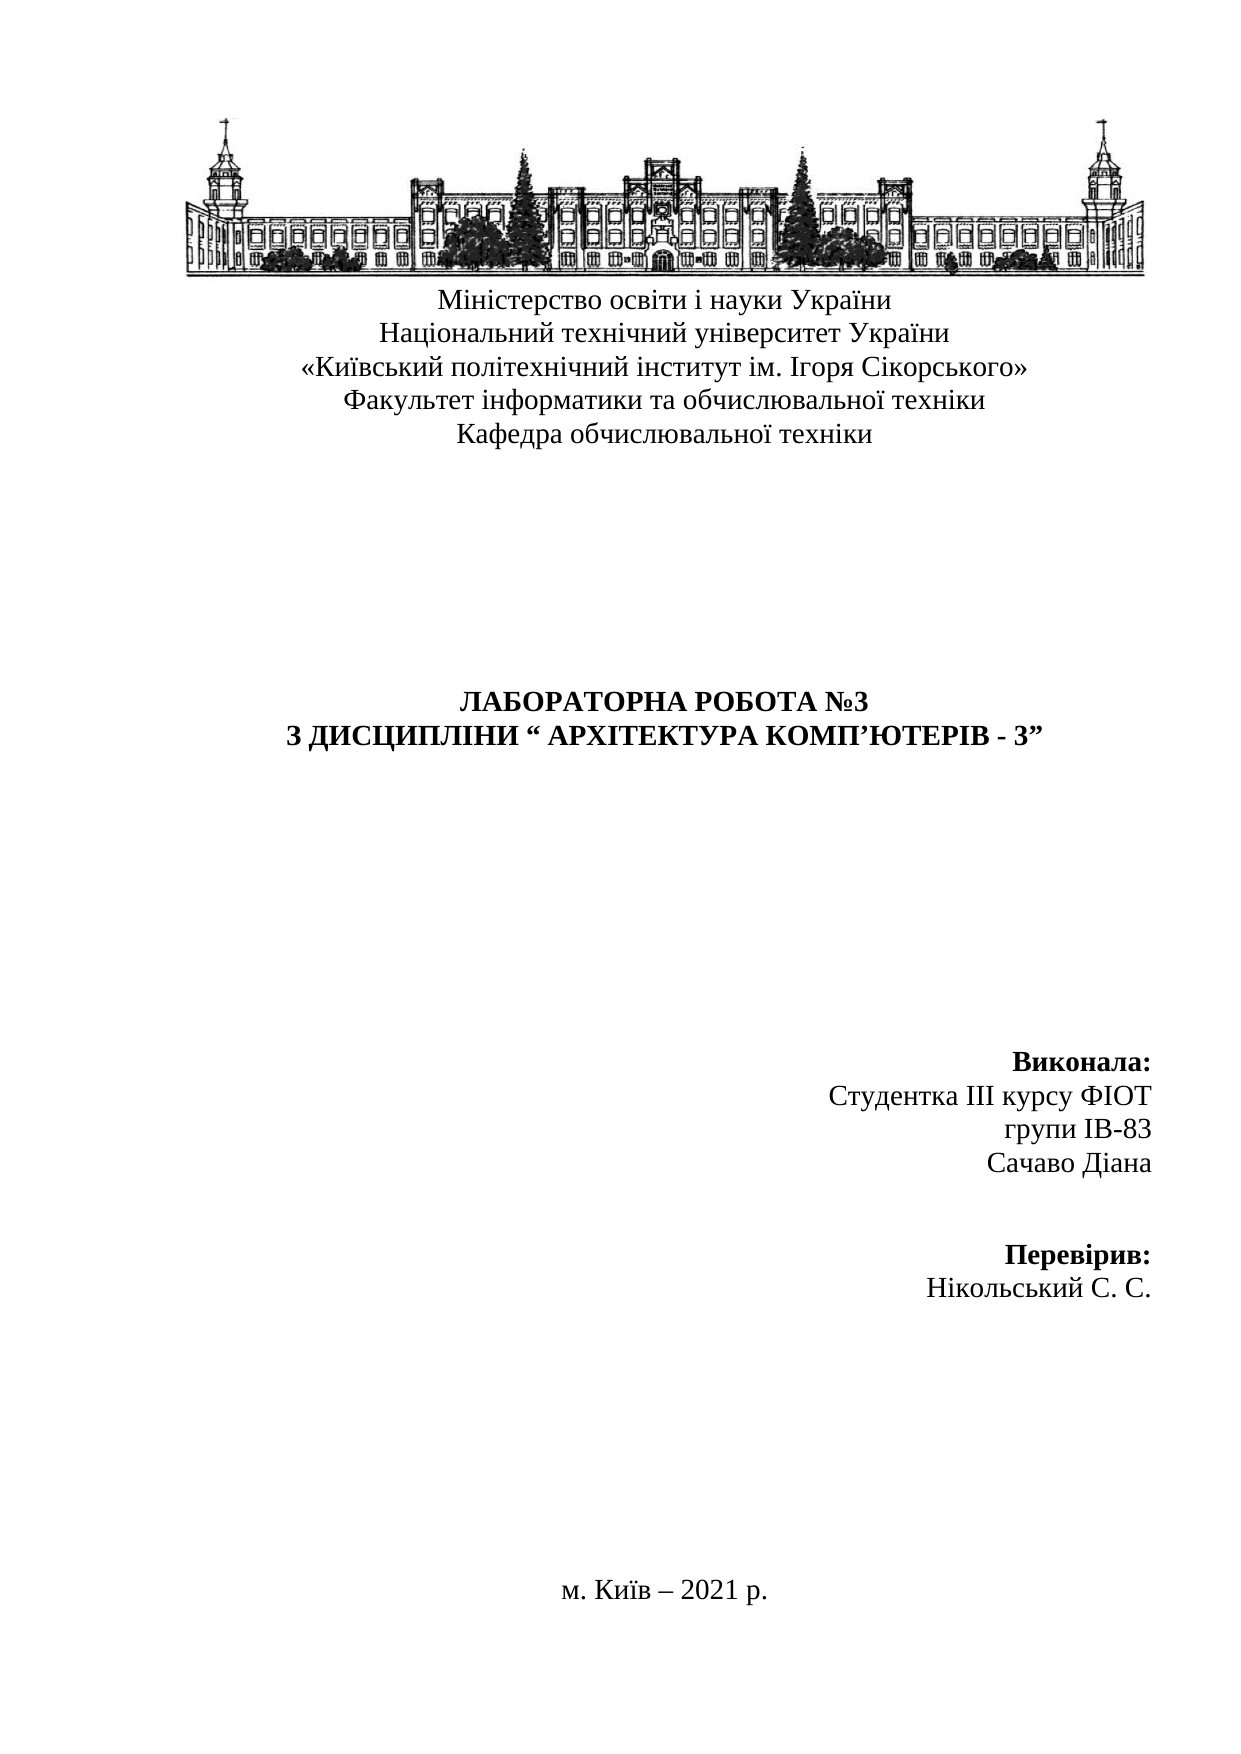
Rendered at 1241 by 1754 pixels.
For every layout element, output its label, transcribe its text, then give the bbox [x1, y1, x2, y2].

text ЛАБОРАТОРНА РОБОТА №3 [177, 684, 1152, 718]
text Кафедра обчислювальної техніки [177, 416, 1152, 449]
text Сачаво Діана [177, 1145, 1152, 1178]
text групи ІВ-83 [177, 1111, 1152, 1145]
text З ДИСЦИПЛІНИ “ АРХІТЕКТУРА КОМП’ЮТЕРІВ - 3” [177, 718, 1152, 751]
text Нікольський С. С. [252, 1270, 1152, 1304]
text «Київський політехнічний інститут ім. Ігоря Сікорського» [177, 349, 1152, 382]
text Студентка ІІІ курсу ФІОТ [177, 1078, 1152, 1111]
picture [177, 118, 1152, 282]
text Національний технічний університет України [177, 315, 1152, 349]
text Виконала: [177, 1044, 1152, 1078]
text м. Київ – 2021 р. [177, 1572, 1152, 1606]
text Факультет інформатики та обчислювальної техніки [177, 382, 1152, 416]
text Перевірив: [252, 1237, 1152, 1270]
text Міністерство освіти і науки України [177, 282, 1152, 315]
